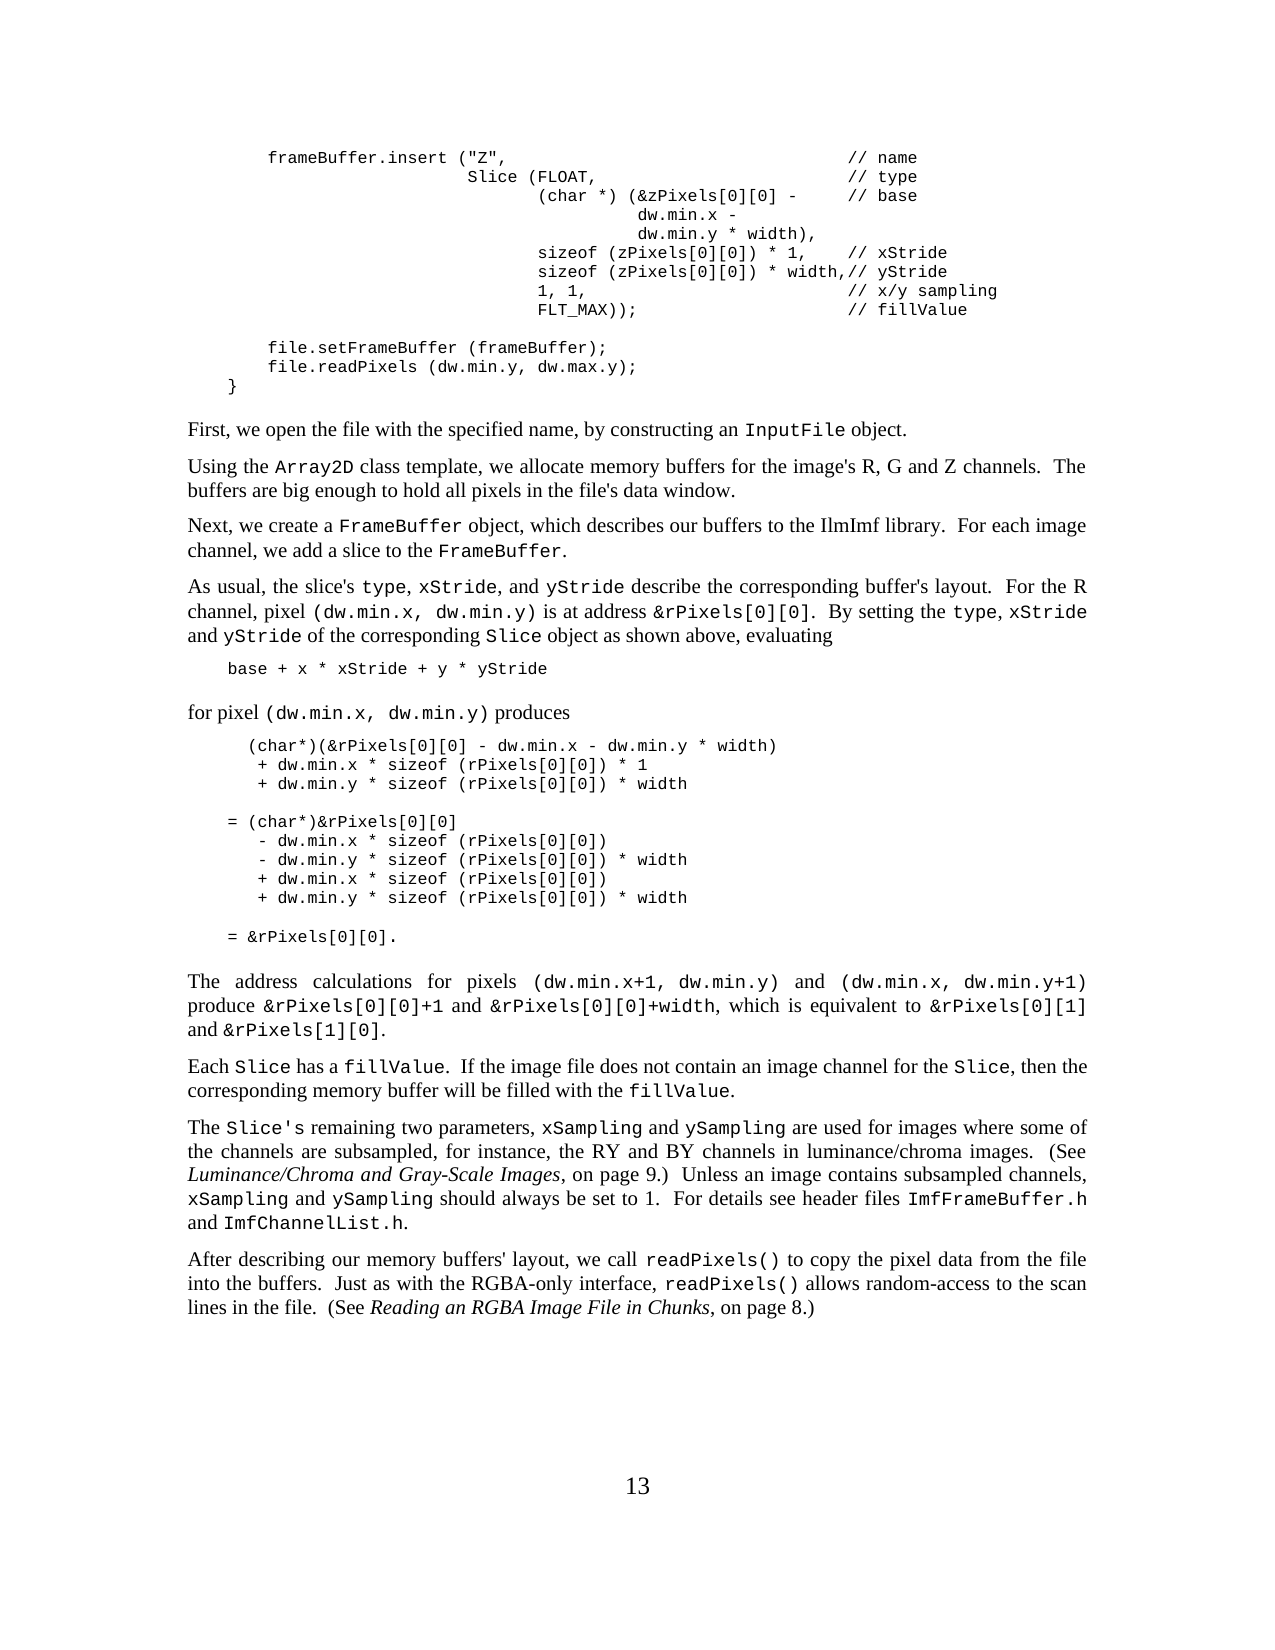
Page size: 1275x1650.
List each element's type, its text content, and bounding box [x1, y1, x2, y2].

text } [187, 377, 1087, 396]
text (char *) (&zPixels[0][0] - // base [187, 188, 1087, 207]
text Using the Array2D class template, we allocate memory buffers for the image's R, G and Z channels. The buffers are big enough to hold all pixels in the file's data window. [187, 454, 1087, 502]
text - dw.min.x * sizeof (rPixels[0][0]) [187, 832, 1087, 851]
text 1, 1, // x/y sampling [187, 283, 1087, 302]
text Slice (FLOAT, // type [187, 169, 1087, 188]
text dw.min.x - [187, 207, 1087, 226]
text frameBuffer.insert ("Z", // name [187, 150, 1087, 169]
text - dw.min.y * sizeof (rPixels[0][0]) * width [187, 851, 1087, 870]
text (char*)(&rPixels[0][0] - dw.min.x - dw.min.y * width) [187, 738, 1087, 757]
text Next, we create a FrameBuffer object, which describes our buffers to the IlmImf library. For each image channel, we add a slice to the FrameBuffer. [187, 514, 1087, 563]
text The address calculations for pixels (dw.min.x+1, dw.min.y) and (dw.min.x, dw.min.y+1) produce &rPixels[0][0]+1 and &rPixels[0][0]+width, which is equivalent to &rPixels[0][1] and &rPixels[1][0]. [187, 970, 1087, 1042]
text file.readPixels (dw.min.y, dw.max.y); [187, 358, 1087, 377]
text + dw.min.x * sizeof (rPixels[0][0]) * 1 [187, 757, 1087, 776]
text file.setFrameBuffer (frameBuffer); [187, 339, 1087, 358]
text As usual, the slice's type, xStride, and yStride describe the corresponding buffer's layout. For the R channel, pixel (dw.min.x, dw.min.y) is at address &rPixels[0][0]. By setting the type, xStride and yStride of the corresponding Slice object as shown above, evaluating [187, 575, 1087, 648]
text First, we open the file with the specified name, by constructing an InputFile object. [187, 418, 1087, 442]
text base + x * xStride + y * yStride [187, 661, 1087, 679]
text FLT_MAX)); // fillValue [187, 302, 1087, 321]
text for pixel (dw.min.x, dw.min.y) produces [187, 701, 1087, 725]
text + dw.min.y * sizeof (rPixels[0][0]) * width [187, 776, 1087, 794]
text After describing our memory buffers' layout, we call readPixels() to copy the pixel data from the file into the buffers. Just as with the RGBA-only interface, readPixels() allows random-access to the scan lines in the file. (See Reading an RGBA Image File in Chunks, on page 8.) [187, 1247, 1087, 1319]
text = (char*)&rPixels[0][0] [187, 813, 1087, 832]
text The Slice's remaining two parameters, xSampling and ySampling are used for images where some of the channels are subsampled, for instance, the RY and BY channels in luminance/chroma images. (See Luminance/Chroma and Gray-Scale Images, on page 9.) Unless an image contains subsampled channels, xSampling and ySampling should always be set to 1. For details see header files ImfFrameBuffer.h and ImfChannelList.h. [187, 1116, 1087, 1235]
text sizeof (zPixels[0][0]) * 1, // xStride [187, 245, 1087, 264]
text dw.min.y * width), [187, 226, 1087, 245]
text = &rPixels[0][0]. [187, 927, 1087, 948]
text + dw.min.y * sizeof (rPixels[0][0]) * width [187, 889, 1087, 908]
text sizeof (zPixels[0][0]) * width,// yStride [187, 264, 1087, 283]
text + dw.min.x * sizeof (rPixels[0][0]) [187, 870, 1087, 889]
text Each Slice has a fillValue. If the image file does not contain an image channel for the Slice, then the corresponding memory buffer will be filled with the fillValue. [187, 1055, 1087, 1103]
